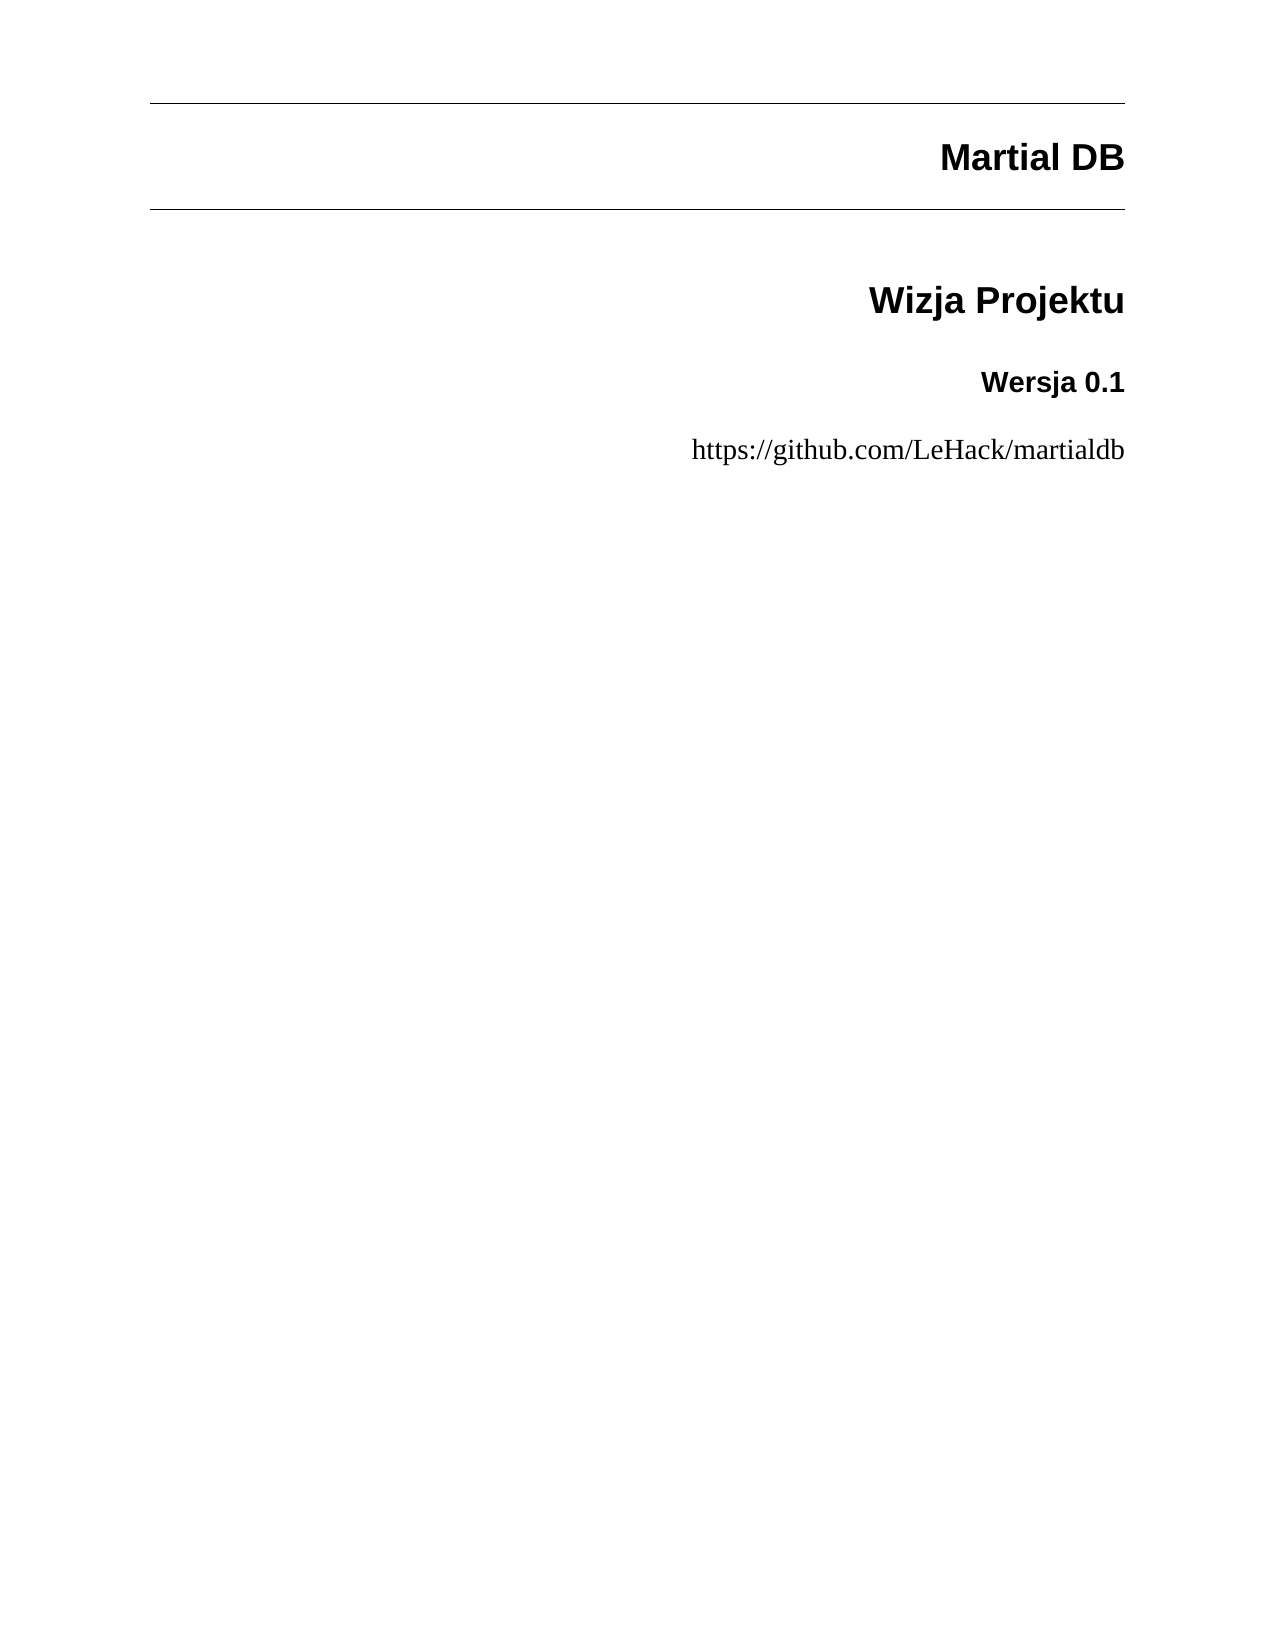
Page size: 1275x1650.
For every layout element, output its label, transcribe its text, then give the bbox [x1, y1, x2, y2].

subtitle Wizja Projektu [150, 278, 1125, 322]
text https://github.com/LeHack/martialdb [150, 432, 1125, 465]
subtitle Wersja 0.1 [150, 365, 1125, 398]
